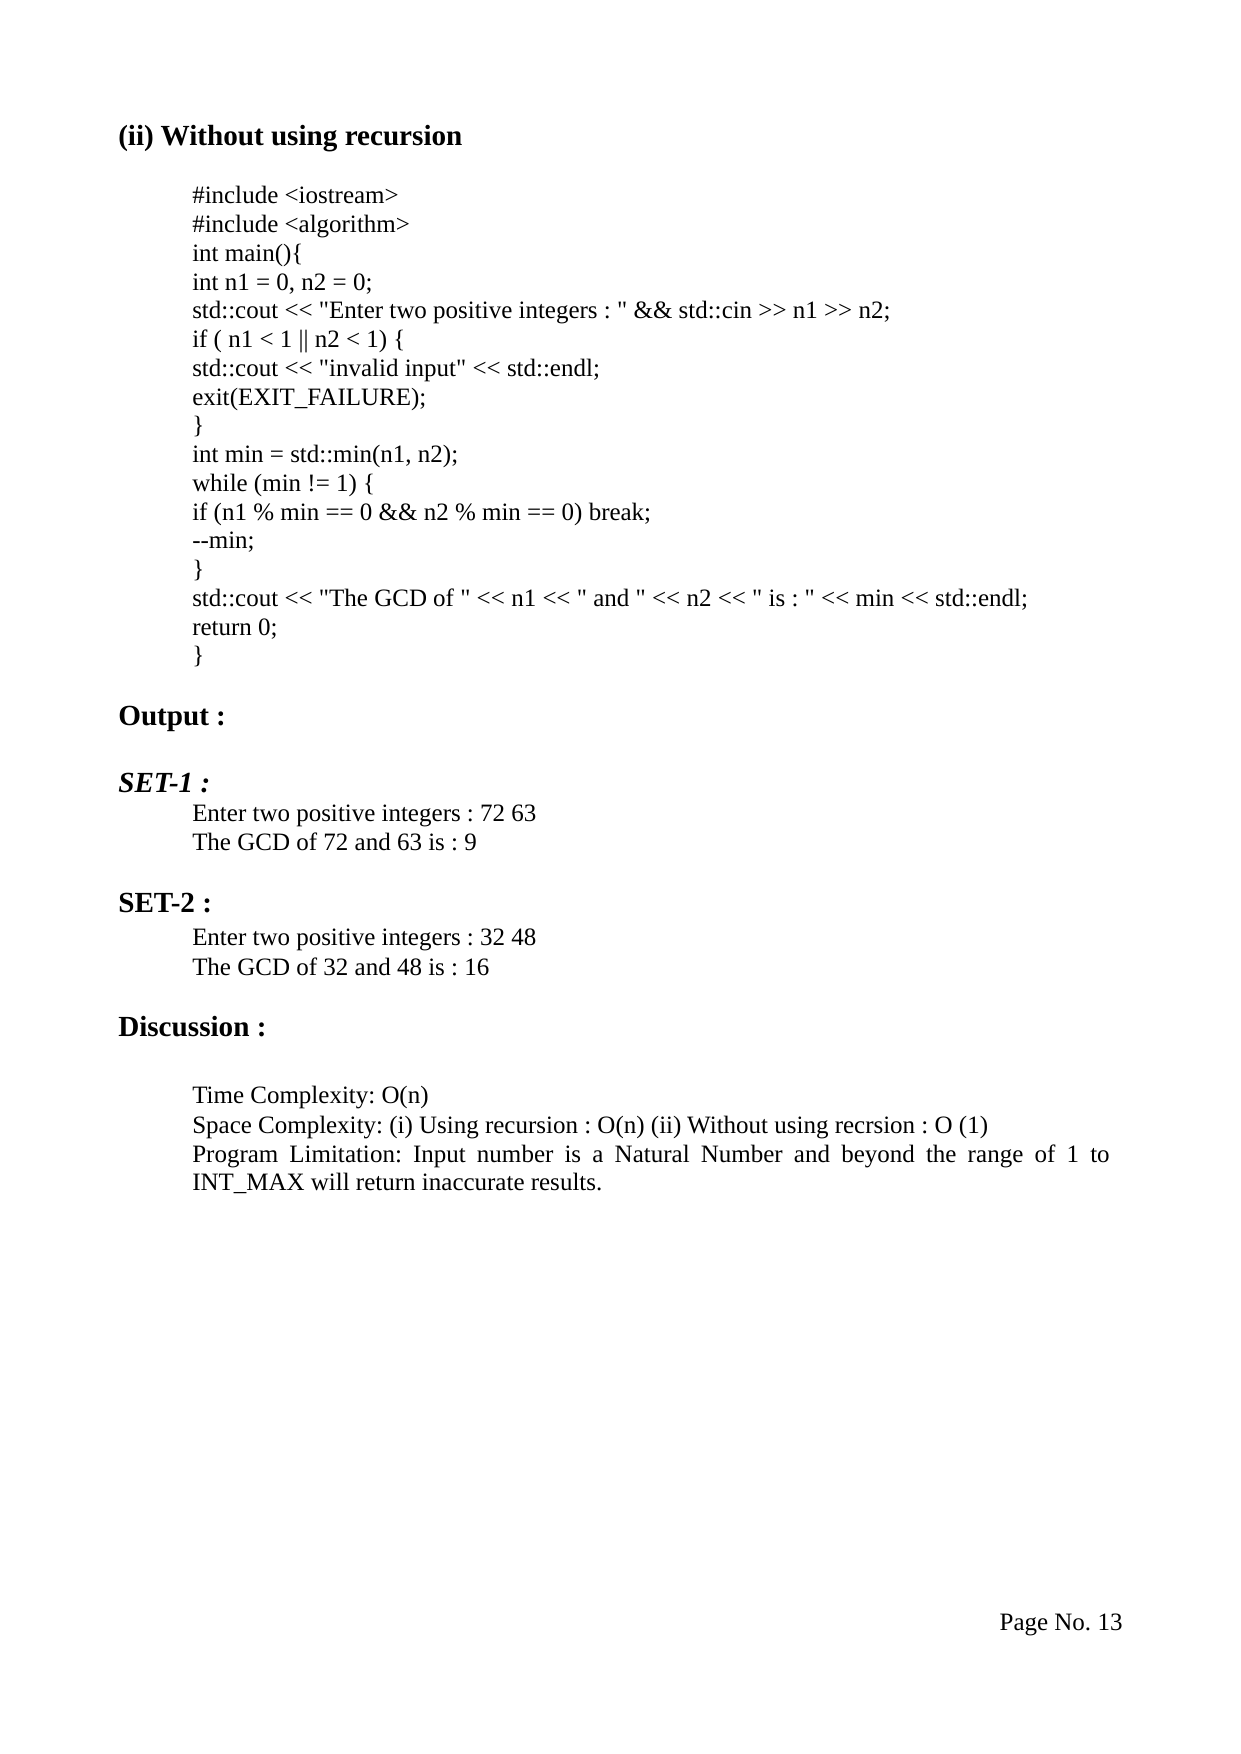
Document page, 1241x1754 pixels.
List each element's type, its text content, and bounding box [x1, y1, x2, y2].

text std::cout << "invalid input" << std::endl; [118, 353, 1122, 382]
text int main(){ [118, 238, 1122, 267]
text #include <iostream> [118, 180, 1122, 209]
text --min; [118, 525, 1122, 554]
text } [118, 554, 1122, 583]
text The GCD of 72 and 63 is : 9 [118, 827, 1122, 856]
text int n1 = 0, n2 = 0; [118, 267, 1122, 295]
text Enter two positive integers : 32 48 [118, 918, 1122, 952]
text Enter two positive integers : 72 63 [118, 798, 1122, 827]
text Space Complexity: (i) Using recursion : O(n) (ii) Without using recrsion : O (1) [118, 1110, 1122, 1139]
text int min = std::min(n1, n2); [118, 439, 1122, 468]
text Program Limitation: Input number is a Natural Number and beyond the range of 1 to INT_MAX will return inaccurate results. [118, 1139, 1122, 1196]
text } [118, 410, 1122, 439]
text if (n1 % min == 0 && n2 % min == 0) break; [118, 497, 1122, 525]
text if ( n1 < 1 || n2 < 1) { [118, 324, 1122, 353]
text std::cout << "Enter two positive integers : " && std::cin >> n1 >> n2; [118, 295, 1122, 324]
text return 0; [118, 612, 1122, 640]
text Output : [118, 698, 1122, 731]
text (ii) Without using recursion [118, 118, 1122, 152]
text SET-1 : [118, 765, 1122, 798]
text std::cout << "The GCD of " << n1 << " and " << n2 << " is : " << min << std::endl; [118, 583, 1122, 612]
text } [118, 640, 1122, 669]
text Time Complexity: O(n) [118, 1076, 1122, 1110]
text The GCD of 32 and 48 is : 16 [118, 952, 1122, 981]
text Discussion : [118, 1009, 1122, 1043]
text #include <algorithm> [118, 209, 1122, 238]
text while (min != 1) { [118, 468, 1122, 497]
text exit(EXIT_FAILURE); [118, 382, 1122, 410]
text SET-2 : [118, 885, 1122, 918]
